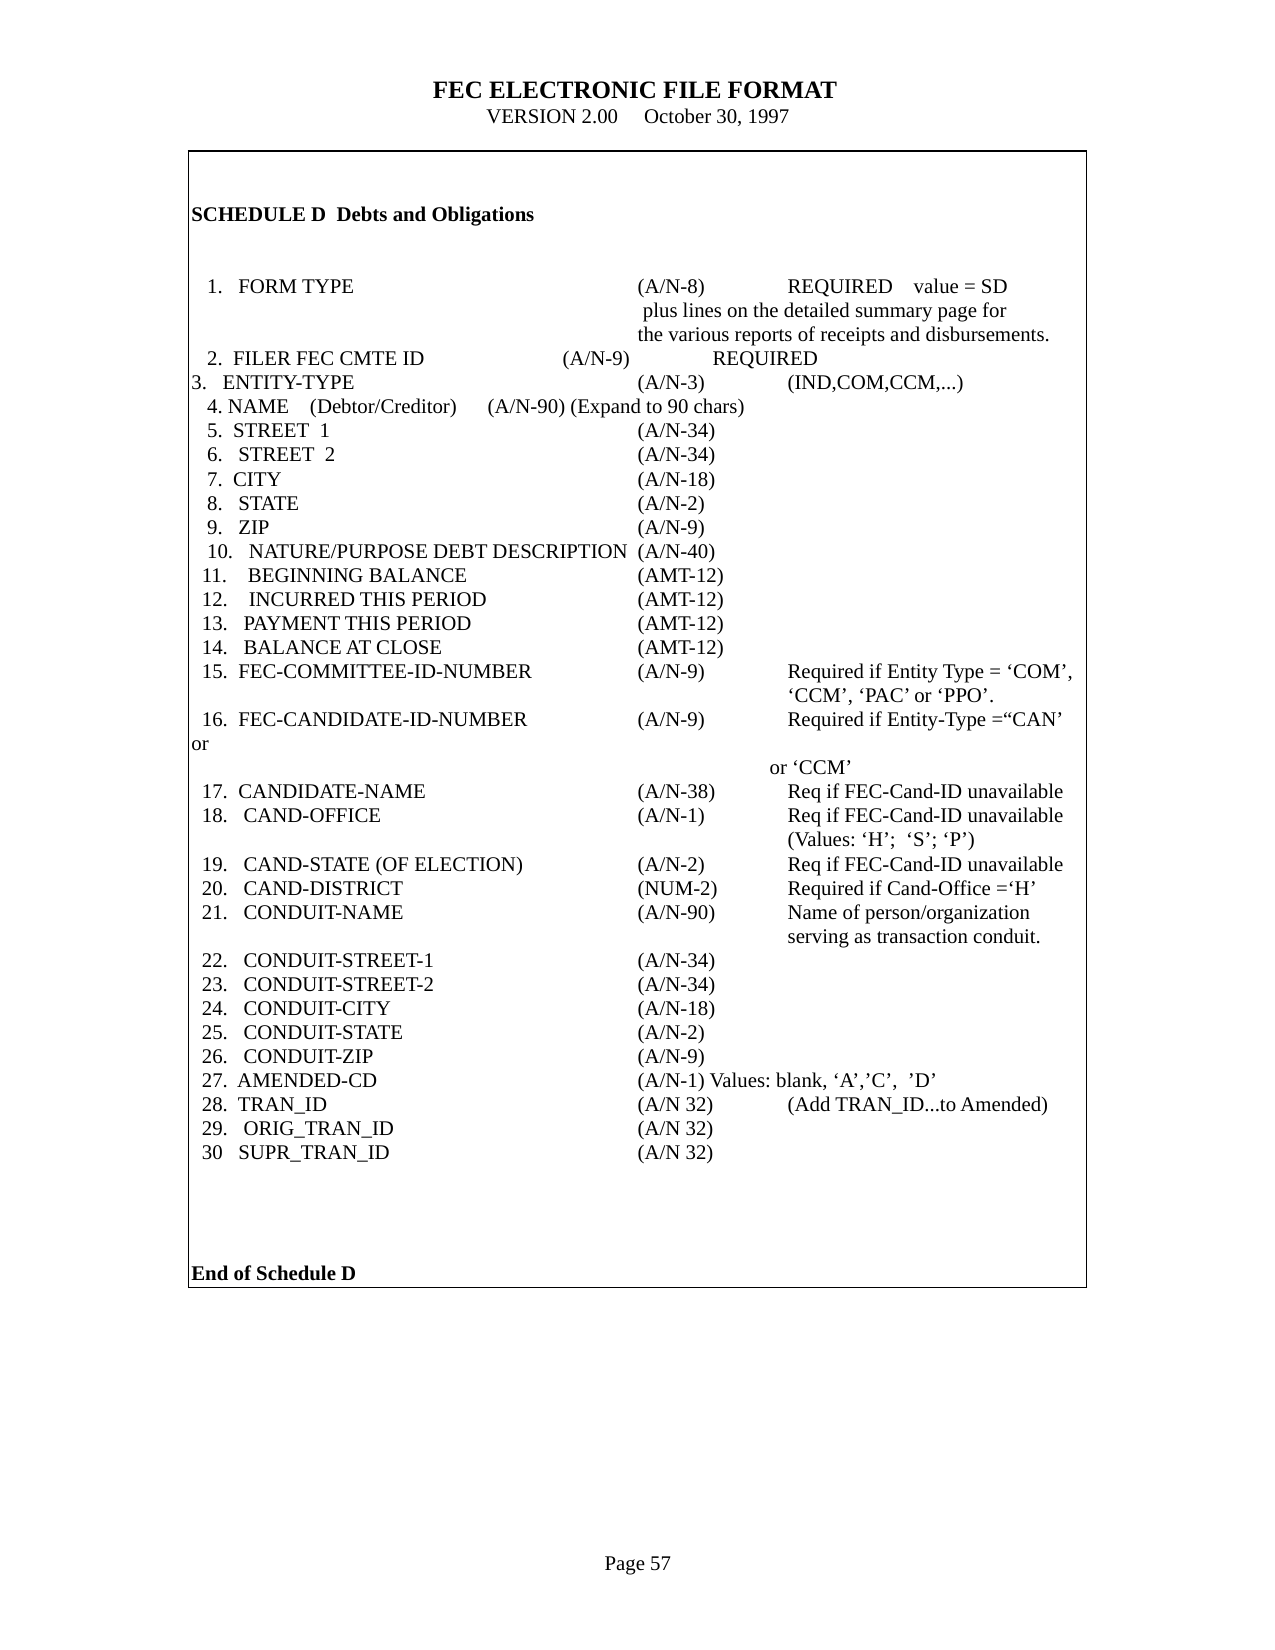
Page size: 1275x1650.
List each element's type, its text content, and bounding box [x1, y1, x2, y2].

text 17. CANDIDATE-NAME (A/N-38) Req if FEC-Cand-ID unavailable [189, 776, 1086, 800]
text 24. CONDUIT-CITY (A/N-18) [189, 992, 1086, 1016]
text 2. FILER FEC CMTE ID (A/N-9) REQUIRED [189, 342, 1086, 367]
text 13. PAYMENT THIS PERIOD (AMT-12) [189, 607, 1086, 631]
text 26. CONDUIT-ZIP (A/N-9) [189, 1040, 1086, 1064]
text 20. CAND-DISTRICT (NUM-2) Required if Cand-Office =‘H’ [189, 872, 1086, 896]
text 6. STREET 2 (A/N-34) [189, 439, 1086, 463]
text 9. ZIP (A/N-9) [189, 511, 1086, 535]
text 30 SUPR_TRAN_ID (A/N 32) [189, 1137, 1086, 1164]
text serving as transaction conduit. [189, 920, 1086, 944]
text 3. ENTITY-TYPE (A/N-3) (IND,COM,CCM,...) [189, 367, 1086, 391]
text 22. CONDUIT-STREET-1 (A/N-34) [189, 944, 1086, 968]
text 1. FORM TYPE (A/N-8) REQUIRED value = SD [189, 270, 1086, 294]
text 25. CONDUIT-STATE (A/N-2) [189, 1016, 1086, 1040]
text End of Schedule D [189, 1257, 1086, 1287]
text SCHEDULE D Debts and Obligations [189, 198, 1086, 226]
text 12. INCURRED THIS PERIOD (AMT-12) [189, 583, 1086, 607]
text 8. STATE (A/N-2) [189, 487, 1086, 511]
text or ‘CCM’ [189, 752, 1086, 776]
text plus lines on the detailed summary page for the various reports of receipts and disbursements. [189, 294, 1086, 342]
text 16. FEC-CANDIDATE-ID-NUMBER (A/N-9) Required if Entity-Type =“CAN’ or [189, 703, 1086, 752]
text 11. BEGINNING BALANCE (AMT-12) [189, 559, 1086, 583]
text 15. FEC-COMMITTEE-ID-NUMBER (A/N-9) Required if Entity Type = ‘COM’, [189, 655, 1086, 679]
text 18. CAND-OFFICE (A/N-1) Req if FEC-Cand-ID unavailable [189, 800, 1086, 824]
text ‘CCM’, ‘PAC’ or ‘PPO’. [189, 679, 1086, 703]
text 27. AMENDED-CD (A/N-1) Values: blank, ‘A’,’C’, ’D’ [189, 1064, 1086, 1088]
text 14. BALANCE AT CLOSE (AMT-12) [189, 631, 1086, 655]
text (Values: ‘H’; ‘S’; ‘P’) [189, 824, 1086, 848]
text 7. CITY (A/N-18) [189, 463, 1086, 487]
text 28. TRAN_ID (A/N 32) (Add TRAN_ID...to Amended) [189, 1088, 1086, 1112]
text 10. NATURE/PURPOSE DEBT DESCRIPTION (A/N-40) [189, 535, 1086, 559]
text 19. CAND-STATE (OF ELECTION) (A/N-2) Req if FEC-Cand-ID unavailable [189, 848, 1086, 872]
text 21. CONDUIT-NAME (A/N-90) Name of person/organization [189, 896, 1086, 920]
text 23. CONDUIT-STREET-2 (A/N-34) [189, 968, 1086, 992]
text 29. ORIG_TRAN_ID (A/N 32) [189, 1112, 1086, 1137]
text 5. STREET 1 (A/N-34) [189, 415, 1086, 439]
text 4. NAME (Debtor/Creditor) (A/N-90) (Expand to 90 chars) [189, 391, 1086, 415]
